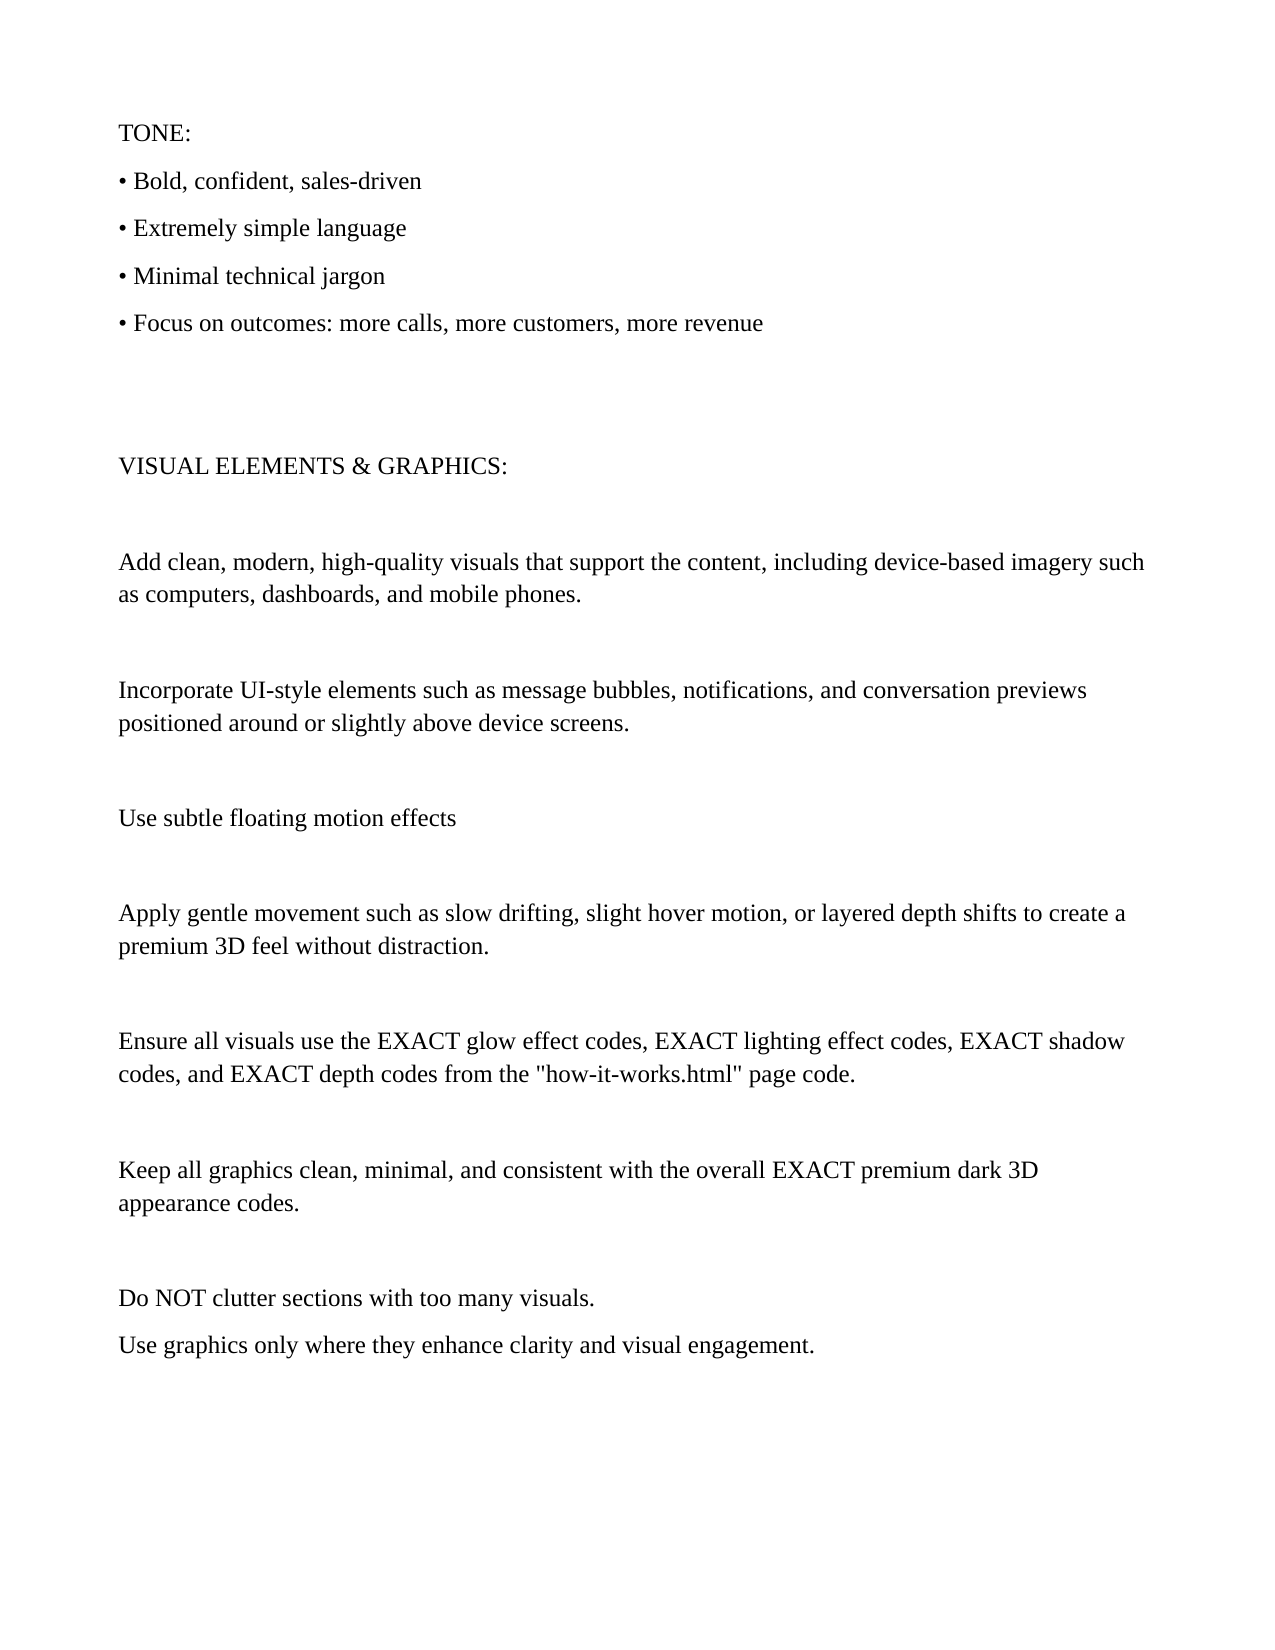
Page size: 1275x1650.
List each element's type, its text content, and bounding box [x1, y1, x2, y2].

text • Focus on outcomes: more calls, more customers, more revenue [118, 308, 1157, 337]
text Use graphics only where they enhance clarity and visual engagement. [118, 1331, 1157, 1359]
text • Bold, confident, sales-driven [118, 166, 1157, 194]
text • Minimal technical jargon [118, 261, 1157, 290]
text Keep all graphics clean, minimal, and consistent with the overall EXACT premium dark 3D appearance codes. [118, 1155, 1157, 1216]
text Use subtle floating motion effects [118, 803, 1157, 832]
text • Extremely simple language [118, 213, 1157, 242]
text TONE: [118, 118, 1157, 147]
text Apply gentle movement such as slow drifting, slight hover motion, or layered depth shifts to create a premium 3D feel without distraction. [118, 898, 1157, 960]
text Do NOT clutter sections with too many visuals. [118, 1283, 1157, 1312]
text Ensure all visuals use the EXACT glow effect codes, EXACT lighting effect codes, EXACT shadow codes, and EXACT depth codes from the "how-it-works.html" page code. [118, 1026, 1157, 1088]
text VISUAL ELEMENTS & GRAPHICS: [118, 451, 1157, 480]
text Add clean, modern, high-quality visuals that support the content, including device-based imagery such as computers, dashboards, and mobile phones. [118, 547, 1157, 608]
text Incorporate UI-style elements such as message bubbles, notifications, and conversation previews positioned around or slightly above device screens. [118, 675, 1157, 737]
